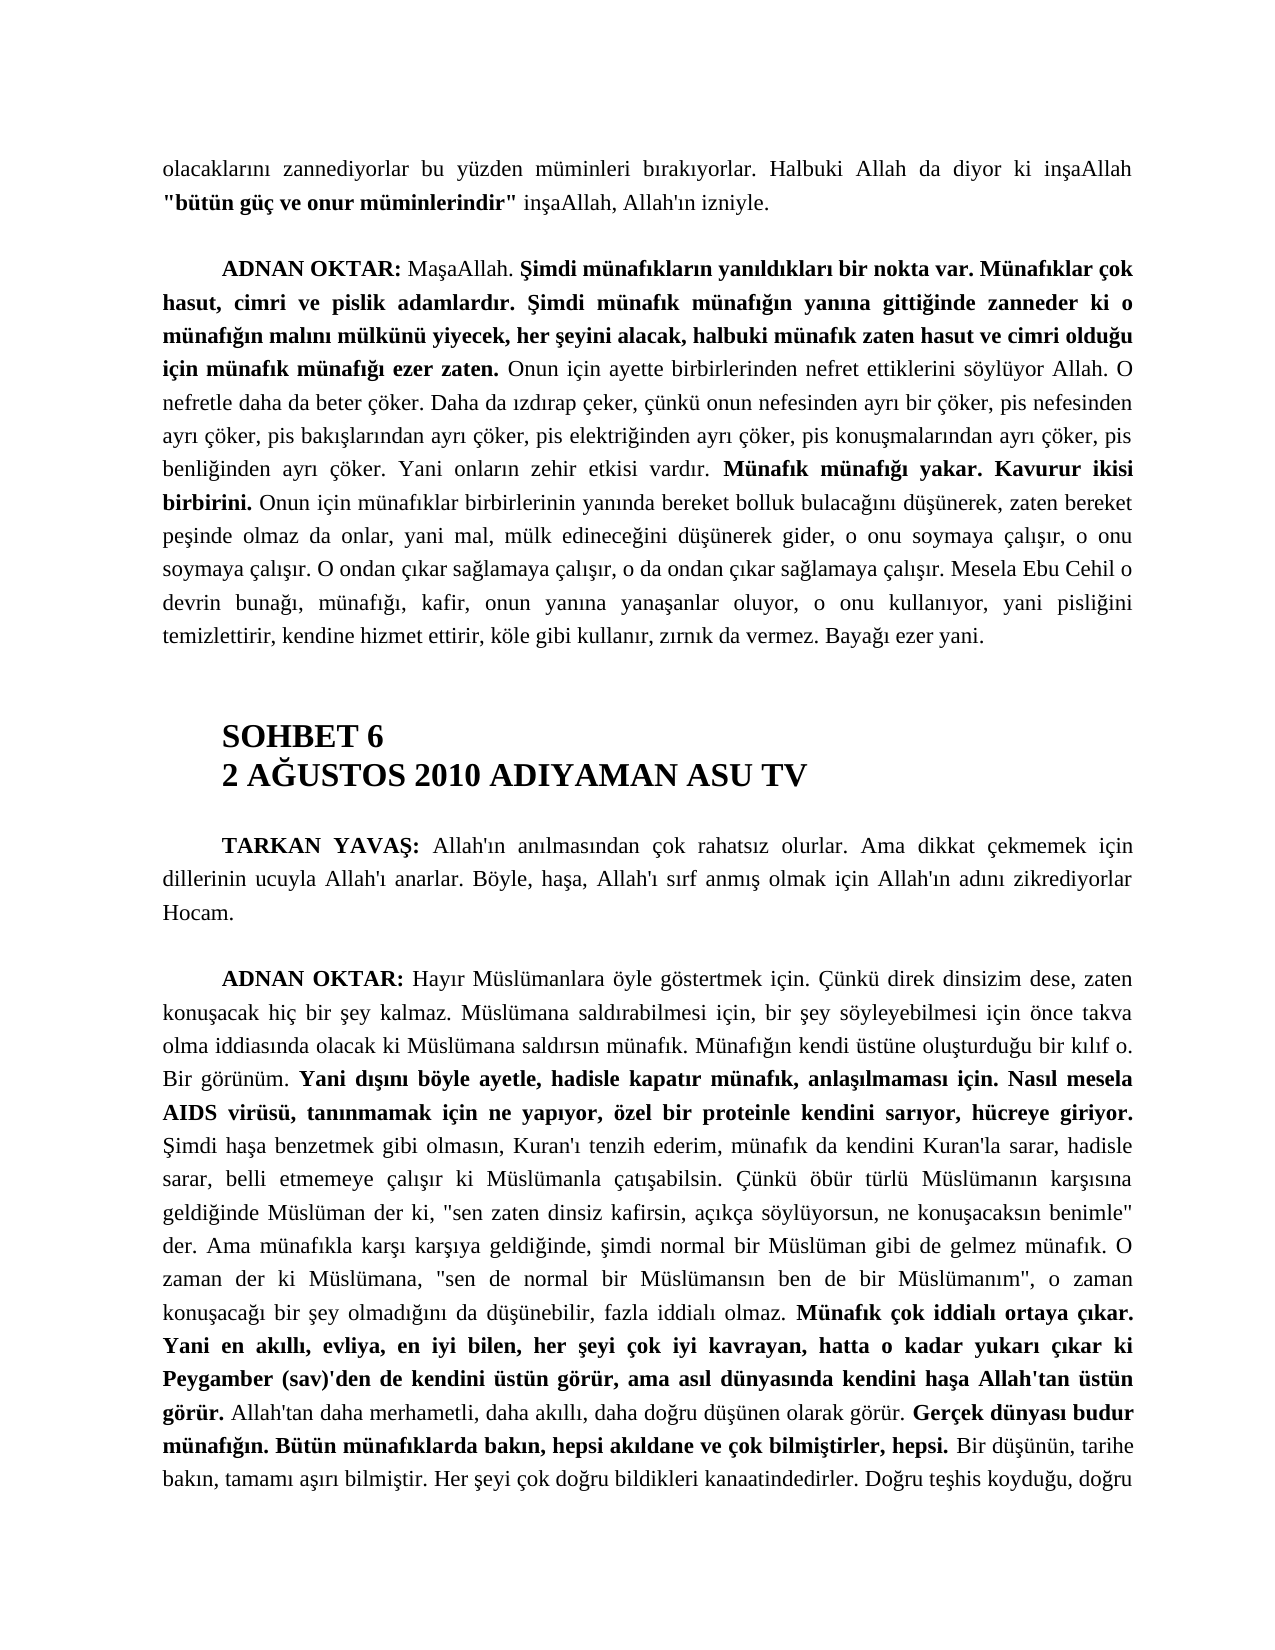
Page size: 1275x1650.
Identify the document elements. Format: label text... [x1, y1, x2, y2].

text TARKAN YAVAŞ: Allah'ın anılmasından çok rahatsız olurlar. Ama dikkat çekmemek için dillerinin ucuyla Allah'ı anarlar. Böyle, haşa, Allah'ı sırf anmış olmak için Allah'ın adını zikrediyorlar Hocam. [162, 827, 1134, 927]
subtitle SOHBET 6 [162, 717, 1134, 755]
text ADNAN OKTAR: Hayır Müslümanlara öyle göstertmek için. Çünkü direk dinsizim dese, zaten konuşacak hiç bir şey kalmaz. Müslümana saldırabilmesi için, bir şey söyleyebilmesi için önce takva olma iddiasında olacak ki Müslümana saldırsın münafık. Münafığın kendi üstüne oluşturduğu bir kılıf o. Bir görünüm. Yani dışını böyle ayetle, hadisle kapatır münafık, anlaşılmaması için. Nasıl mesela AIDS virüsü, tanınmamak için ne yapıyor, özel bir proteinle kendini sarıyor, hücreye giriyor. Şimdi haşa benzetmek gibi olmasın, Kuran'ı tenzih ederim, münafık da kendini Kuran'la sarar, hadisle sarar, belli etmemeye çalışır ki Müslümanla çatışabilsin. Çünkü öbür türlü Müslümanın karşısına geldiğinde Müslüman der ki, "sen zaten dinsiz kafirsin, açıkça söylüyorsun, ne konuşacaksın benimle" der. Ama münafıkla karşı karşıya geldiğinde, şimdi normal bir Müslüman gibi de gelmez münafık. O zaman der ki Müslümana, "sen de normal bir Müslümansın ben de bir Müslümanım", o zaman konuşacağı bir şey olmadığını da düşünebilir, fazla iddialı olmaz. Münafık çok iddialı ortaya çıkar. Yani en akıllı, evliya, en iyi bilen, her şeyi çok iyi kavrayan, hatta o kadar yukarı çıkar ki Peygamber (sav)'den de kendini üstün görür, ama asıl dünyasında kendini haşa Allah'tan üstün görür. Allah'tan daha merhametli, daha akıllı, daha doğru düşünen olarak görür. Gerçek dünyası budur münafığın. Bütün münafıklarda bakın, hepsi akıldane ve çok bilmiştirler, hepsi. Bir düşünün, tarihe bakın, tamamı aşırı bilmiştir. Her şeyi çok doğru bildikleri kanaatindedirler. Doğru teşhis koyduğu, doğru [162, 960, 1134, 1493]
text olacaklarını zannediyorlar bu yüzden müminleri bırakıyorlar. Halbuki Allah da diyor ki inşaAllah "bütün güç ve onur müminlerindir" inşaAllah, Allah'ın izniyle. [162, 150, 1134, 217]
text ADNAN OKTAR: MaşaAllah. Şimdi münafıkların yanıldıkları bir nokta var. Münafıklar çok hasut, cimri ve pislik adamlardır. Şimdi münafık münafığın yanına gittiğinde zanneder ki o münafığın malını mülkünü yiyecek, her şeyini alacak, halbuki münafık zaten hasut ve cimri olduğu için münafık münafığı ezer zaten. Onun için ayette birbirlerinden nefret ettiklerini söylüyor Allah. O nefretle daha da beter çöker. Daha da ızdırap çeker, çünkü onun nefesinden ayrı bir çöker, pis nefesinden ayrı çöker, pis bakışlarından ayrı çöker, pis elektriğinden ayrı çöker, pis konuşmalarından ayrı çöker, pis benliğinden ayrı çöker. Yani onların zehir etkisi vardır. Münafık münafığı yakar. Kavurur ikisi birbirini. Onun için münafıklar birbirlerinin yanında bereket bolluk bulacağını düşünerek, zaten bereket peşinde olmaz da onlar, yani mal, mülk edineceğini düşünerek gider, o onu soymaya çalışır, o onu soymaya çalışır. O ondan çıkar sağlamaya çalışır, o da ondan çıkar sağlamaya çalışır. Mesela Ebu Cehil o devrin bunağı, münafığı, kafir, onun yanına yanaşanlar oluyor, o onu kullanıyor, yani pisliğini temizlettirir, kendine hizmet ettirir, köle gibi kullanır, zırnık da vermez. Bayağı ezer yani. [162, 250, 1134, 650]
subtitle 2 AĞUSTOS 2010 ADIYAMAN ASU TV [162, 755, 1134, 793]
